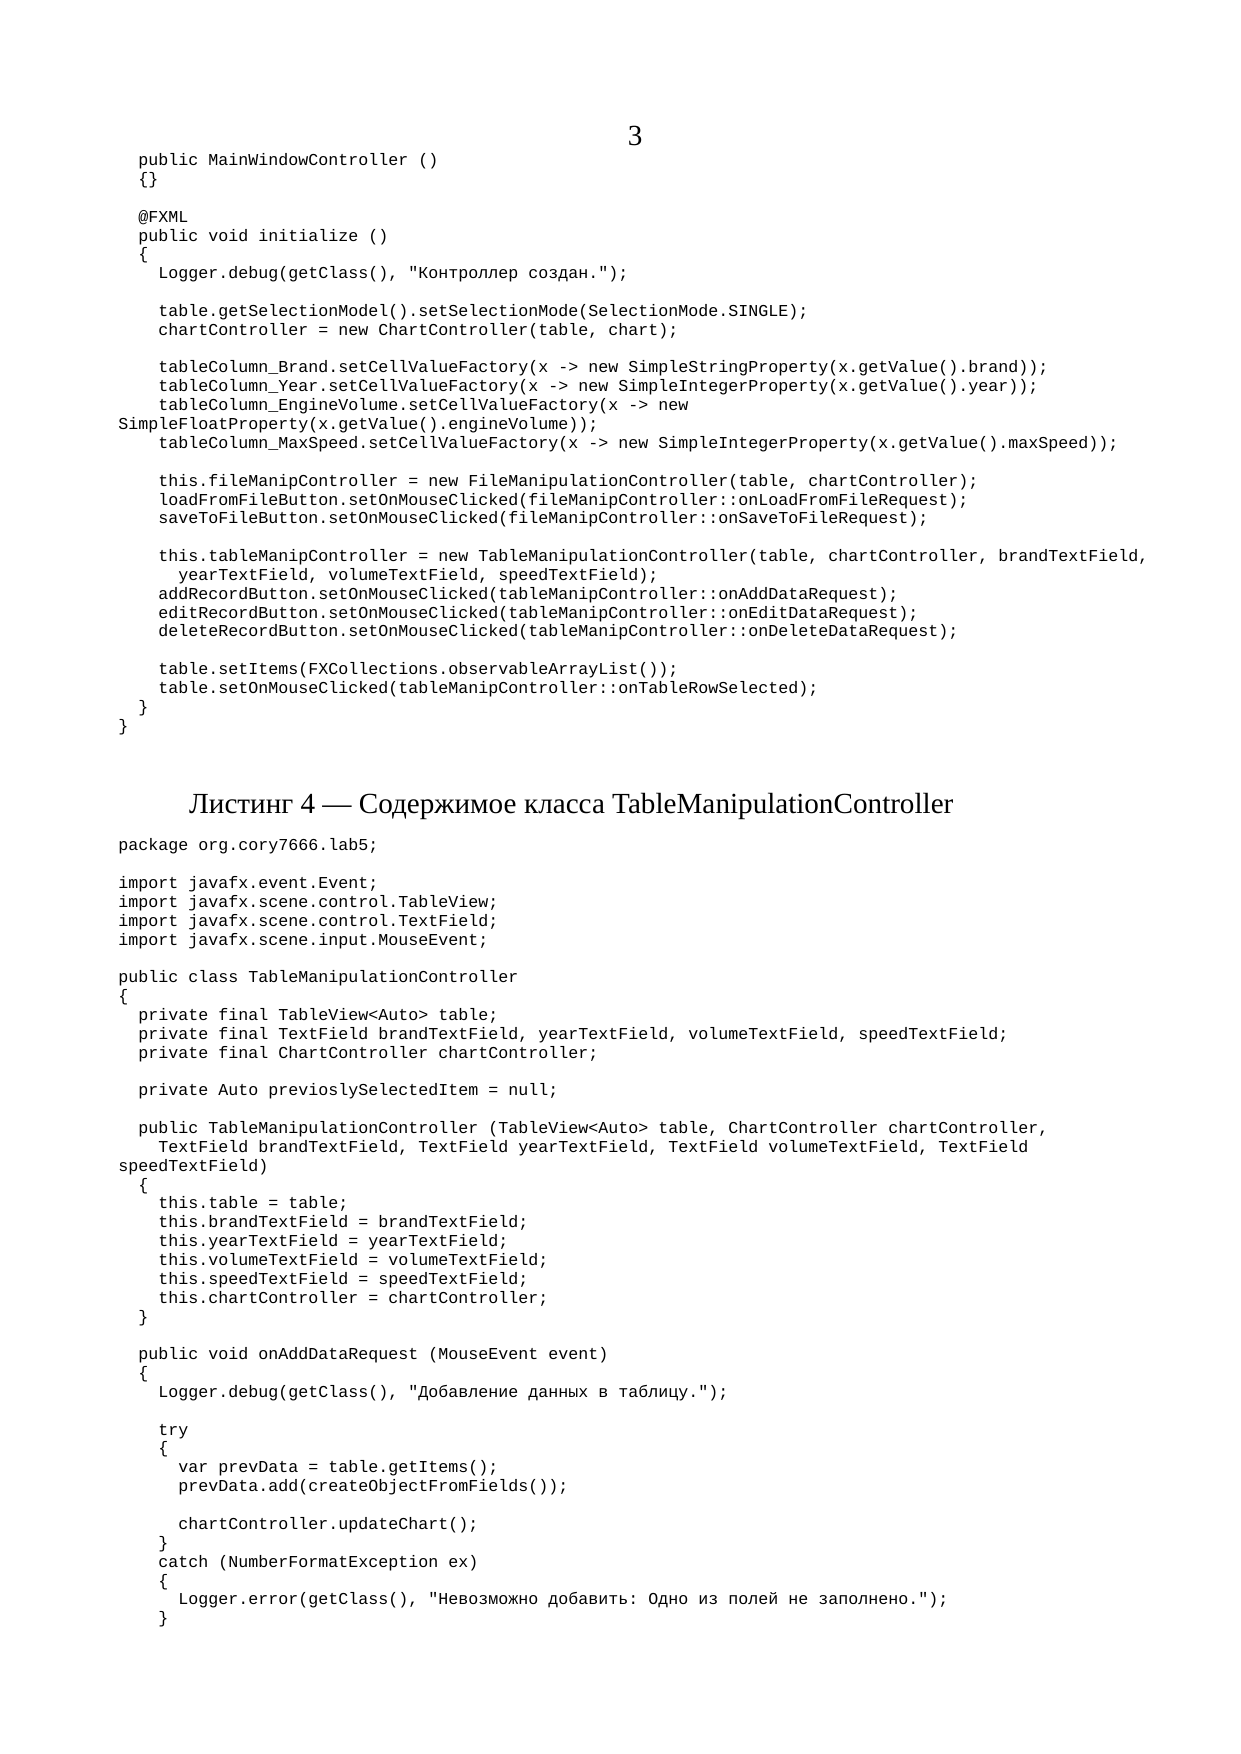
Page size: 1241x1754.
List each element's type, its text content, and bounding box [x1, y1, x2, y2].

text private final ChartController chartController; [118, 1044, 1152, 1063]
text tableColumn_EngineVolume.setCellValueFactory(x -> new SimpleFloatProperty(x.getValue().engineVolume)); [118, 397, 1152, 434]
text package org.cory7666.lab5; [118, 837, 1152, 856]
text try [118, 1421, 1152, 1440]
text { [118, 1176, 1152, 1195]
text this.chartController = chartController; [118, 1289, 1152, 1308]
text { [118, 1365, 1152, 1383]
text {} [118, 171, 1152, 189]
text editRecordButton.setOnMouseClicked(tableManipController::onEditDataRequest); [118, 604, 1152, 623]
text tableColumn_Year.setCellValueFactory(x -> new SimpleIntegerProperty(x.getValue().year)); [118, 378, 1152, 397]
text @FXML [118, 208, 1152, 227]
text Logger.error(getClass(), "Невозможно добавить: Одно из полей не заполнено."); [118, 1591, 1152, 1610]
text } [118, 1534, 1152, 1553]
text TextField brandTextField, TextField yearTextField, TextField volumeTextField, TextField speedTextField) [118, 1138, 1152, 1176]
text this.brandTextField = brandTextField; [118, 1214, 1152, 1233]
text deleteRecordButton.setOnMouseClicked(tableManipController::onDeleteDataRequest); [118, 623, 1152, 642]
text Logger.debug(getClass(), "Добавление данных в таблицу."); [118, 1383, 1152, 1402]
text { [118, 246, 1152, 265]
text Листинг 4 — Содержимое класса TableManipulationController [118, 786, 1152, 820]
text } [118, 698, 1152, 717]
text table.setItems(FXCollections.observableArrayList()); [118, 661, 1152, 679]
text table.getSelectionModel().setSelectionMode(SelectionMode.SINGLE); [118, 302, 1152, 321]
text this.tableManipController = new TableManipulationController(table, chartController, brandTextField, [118, 548, 1152, 566]
text public MainWindowController () [118, 152, 1152, 171]
text public void onAddDataRequest (MouseEvent event) [118, 1346, 1152, 1365]
text addRecordButton.setOnMouseClicked(tableManipController::onAddDataRequest); [118, 585, 1152, 604]
text public class TableManipulationController [118, 969, 1152, 988]
text public void initialize () [118, 227, 1152, 246]
text } [118, 1610, 1152, 1629]
text import javafx.scene.input.MouseEvent; [118, 931, 1152, 950]
text this.volumeTextField = volumeTextField; [118, 1252, 1152, 1270]
text prevData.add(createObjectFromFields()); [118, 1478, 1152, 1497]
text this.speedTextField = speedTextField; [118, 1270, 1152, 1289]
text import javafx.scene.control.TableView; [118, 893, 1152, 912]
text public TableManipulationController (TableView<Auto> table, ChartController chartController, [118, 1119, 1152, 1138]
text chartController = new ChartController(table, chart); [118, 321, 1152, 340]
text this.table = table; [118, 1195, 1152, 1214]
text this.yearTextField = yearTextField; [118, 1233, 1152, 1252]
text var prevData = table.getItems(); [118, 1459, 1152, 1478]
text this.fileManipController = new FileManipulationController(table, chartController); [118, 472, 1152, 491]
text Logger.debug(getClass(), "Контроллер создан."); [118, 265, 1152, 284]
text private final TextField brandTextField, yearTextField, volumeTextField, speedTextField; [118, 1025, 1152, 1044]
text } [118, 1308, 1152, 1327]
text saveToFileButton.setOnMouseClicked(fileManipController::onSaveToFileRequest); [118, 510, 1152, 529]
text table.setOnMouseClicked(tableManipController::onTableRowSelected); [118, 679, 1152, 698]
text tableColumn_Brand.setCellValueFactory(x -> new SimpleStringProperty(x.getValue().brand)); [118, 359, 1152, 378]
text private Auto previoslySelectedItem = null; [118, 1082, 1152, 1101]
text loadFromFileButton.setOnMouseClicked(fileManipController::onLoadFromFileRequest); [118, 491, 1152, 510]
text catch (NumberFormatException ex) [118, 1553, 1152, 1572]
text tableColumn_MaxSpeed.setCellValueFactory(x -> new SimpleIntegerProperty(x.getValue().maxSpeed)); [118, 434, 1152, 453]
text { [118, 1440, 1152, 1459]
text import javafx.event.Event; [118, 874, 1152, 893]
text { [118, 988, 1152, 1006]
text yearTextField, volumeTextField, speedTextField); [118, 566, 1152, 585]
text import javafx.scene.control.TextField; [118, 912, 1152, 931]
text private final TableView<Auto> table; [118, 1006, 1152, 1025]
text chartController.updateChart(); [118, 1516, 1152, 1534]
text { [118, 1572, 1152, 1591]
text } [118, 717, 1152, 736]
